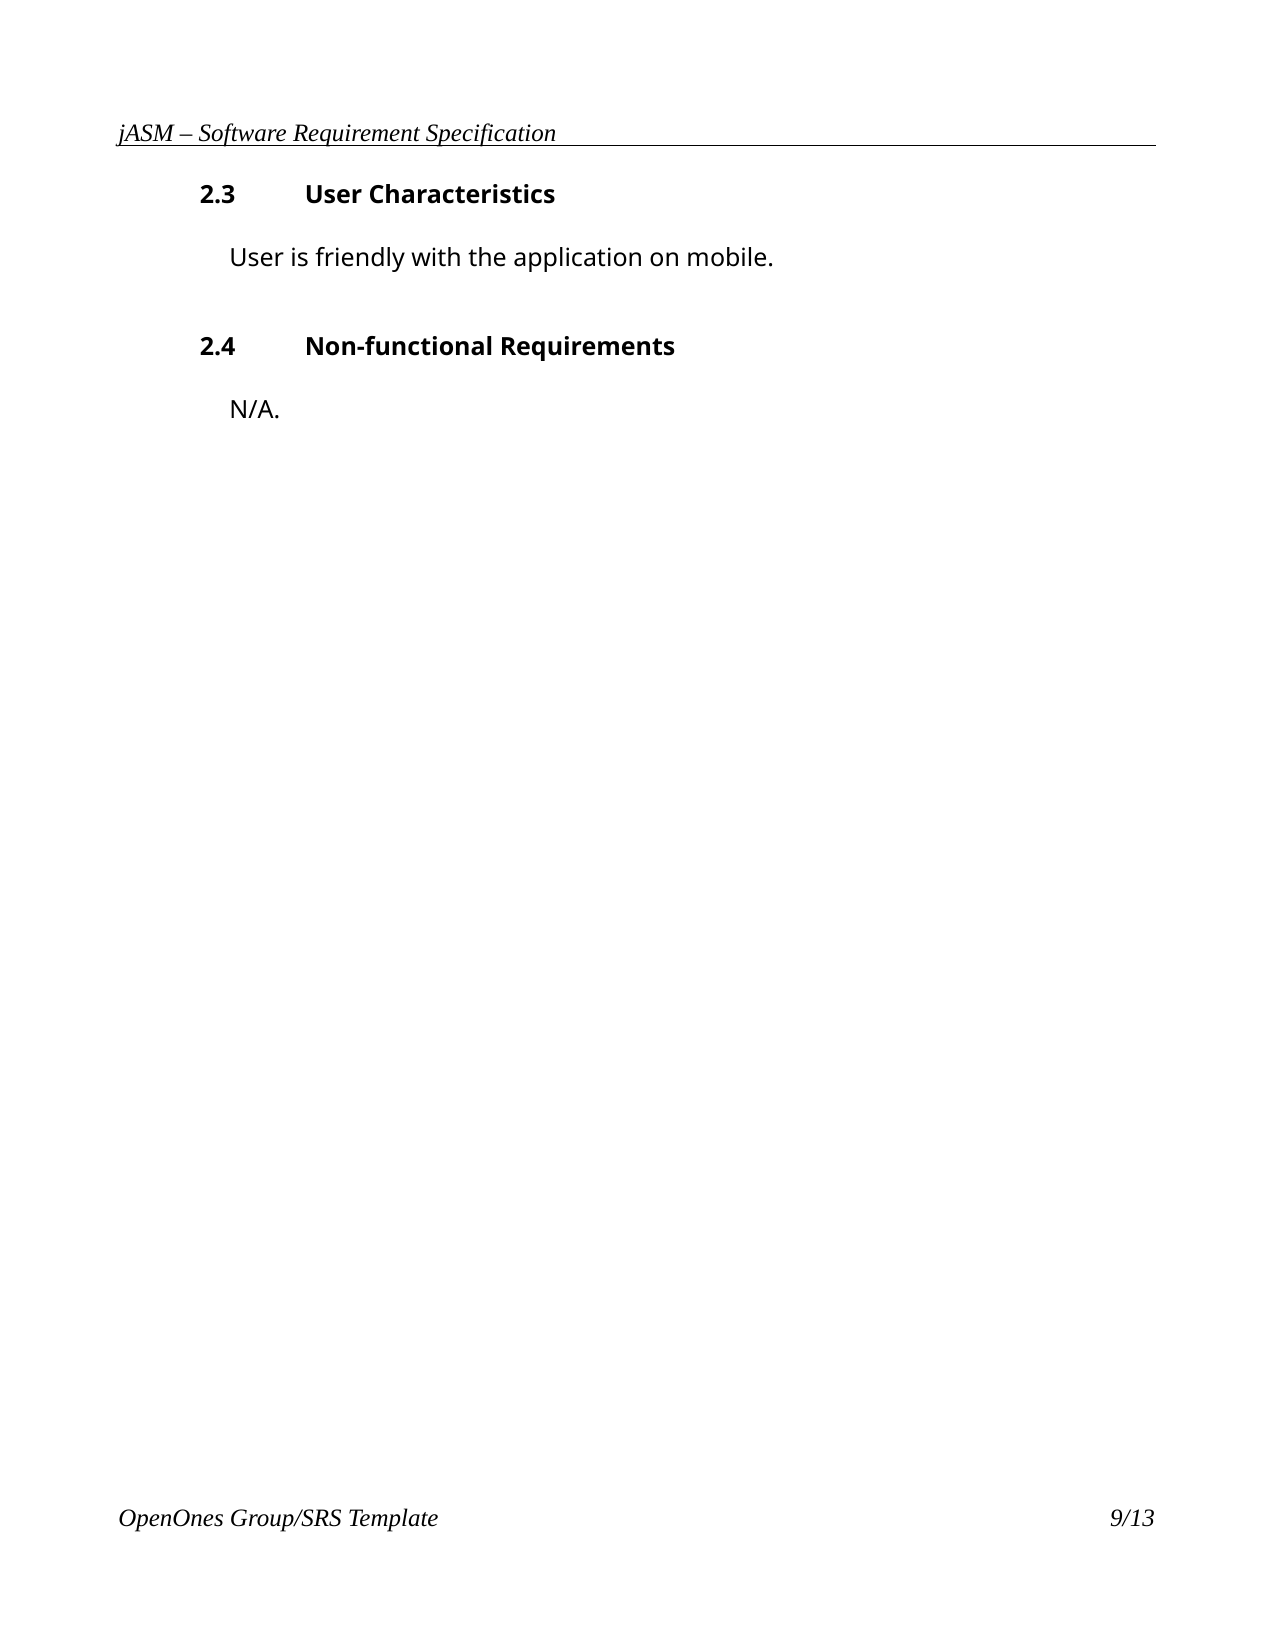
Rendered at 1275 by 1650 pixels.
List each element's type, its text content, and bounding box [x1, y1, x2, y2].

subtitle Non-functional Requirements [193, 328, 1157, 362]
list User is friendly with the application on mobile. [193, 240, 1157, 274]
subtitle User Characteristics [193, 176, 1157, 210]
list N/A. [193, 392, 1157, 426]
